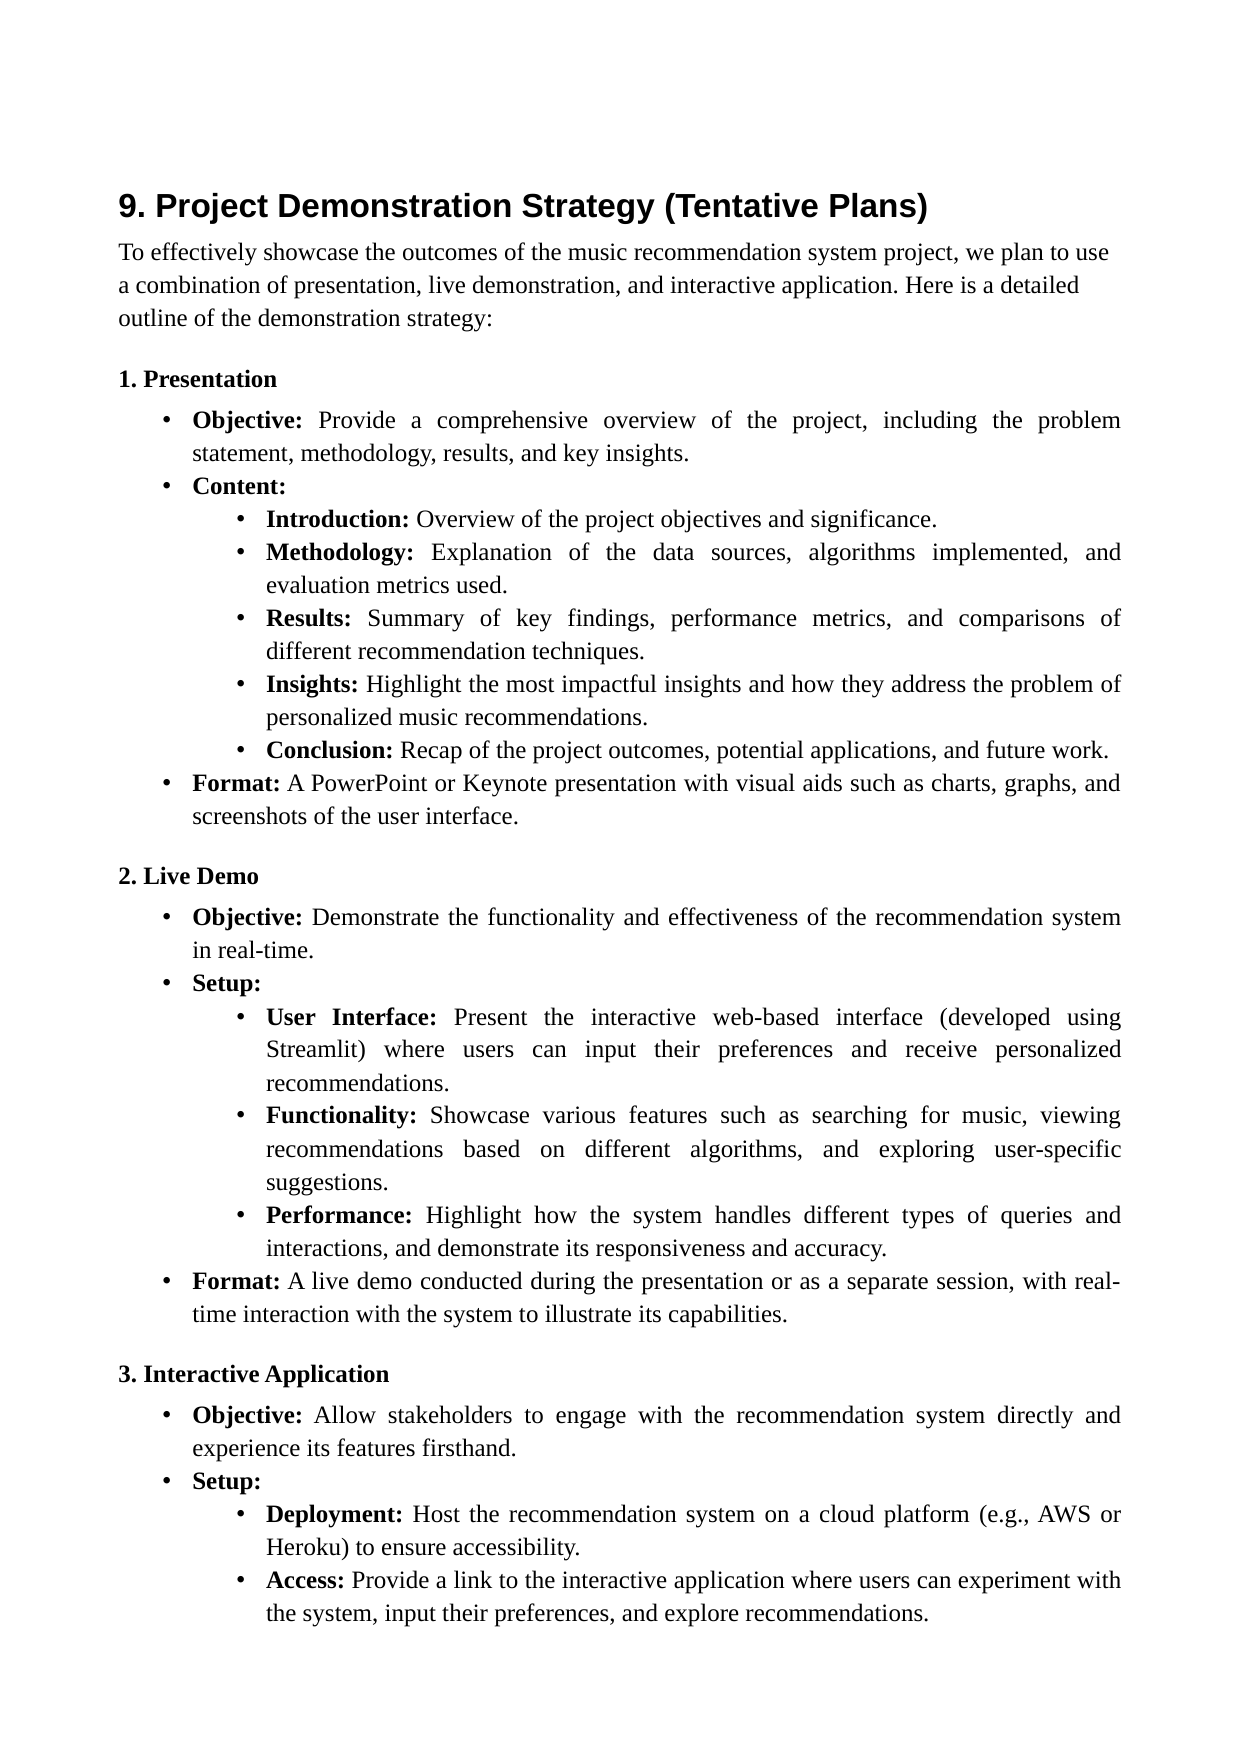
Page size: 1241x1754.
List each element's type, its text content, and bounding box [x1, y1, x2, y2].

list Introduction: Overview of the project objectives and significance. [236, 504, 1122, 533]
list User Interface: Present the interactive web-based interface (developed using Streamlit) where users can input their preferences and receive personalized recommendations. [236, 1002, 1122, 1096]
subtitle 9. Project Demonstration Strategy (Tentative Plans) [118, 187, 1122, 225]
subtitle 3. Interactive Application [118, 1359, 1122, 1388]
list Functionality: Showcase various features such as searching for music, viewing recommendations based on different algorithms, and exploring user-specific suggestions. [236, 1101, 1122, 1195]
text To effectively showcase the outcomes of the music recommendation system project, we plan to use a combination of presentation, live demonstration, and interactive application. Here is a detailed outline of the demonstration strategy: [118, 237, 1122, 332]
subtitle 2. Live Demo [118, 861, 1122, 890]
list Format: A PowerPoint or Keynote presentation with visual aids such as charts, graphs, and screenshots of the user interface. [162, 768, 1122, 830]
list Objective: Demonstrate the functionality and effectiveness of the recommendation system in real-time. [162, 902, 1122, 964]
list Format: A live demo conducted during the presentation or as a separate session, with real-time interaction with the system to illustrate its capabilities. [162, 1266, 1122, 1327]
list Content: [162, 471, 1122, 500]
list Conclusion: Recap of the project outcomes, potential applications, and future work. [236, 735, 1122, 764]
list Performance: Highlight how the system handles different types of queries and interactions, and demonstrate its responsiveness and accuracy. [236, 1200, 1122, 1261]
list Deployment: Host the recommendation system on a cloud platform (e.g., AWS or Heroku) to ensure accessibility. [236, 1499, 1122, 1561]
list Results: Summary of key findings, performance metrics, and comparisons of different recommendation techniques. [236, 603, 1122, 665]
list Insights: Highlight the most impactful insights and how they address the problem of personalized music recommendations. [236, 669, 1122, 731]
list Methodology: Explanation of the data sources, algorithms implemented, and evaluation metrics used. [236, 537, 1122, 599]
list Access: Provide a link to the interactive application where users can experiment with the system, input their preferences, and explore recommendations. [236, 1565, 1122, 1627]
subtitle 1. Presentation [118, 364, 1122, 392]
list Objective: Provide a comprehensive overview of the project, including the problem statement, methodology, results, and key insights. [162, 405, 1122, 467]
list Setup: [162, 968, 1122, 997]
list Setup: [162, 1466, 1122, 1495]
list Objective: Allow stakeholders to engage with the recommendation system directly and experience its features firsthand. [162, 1400, 1122, 1462]
